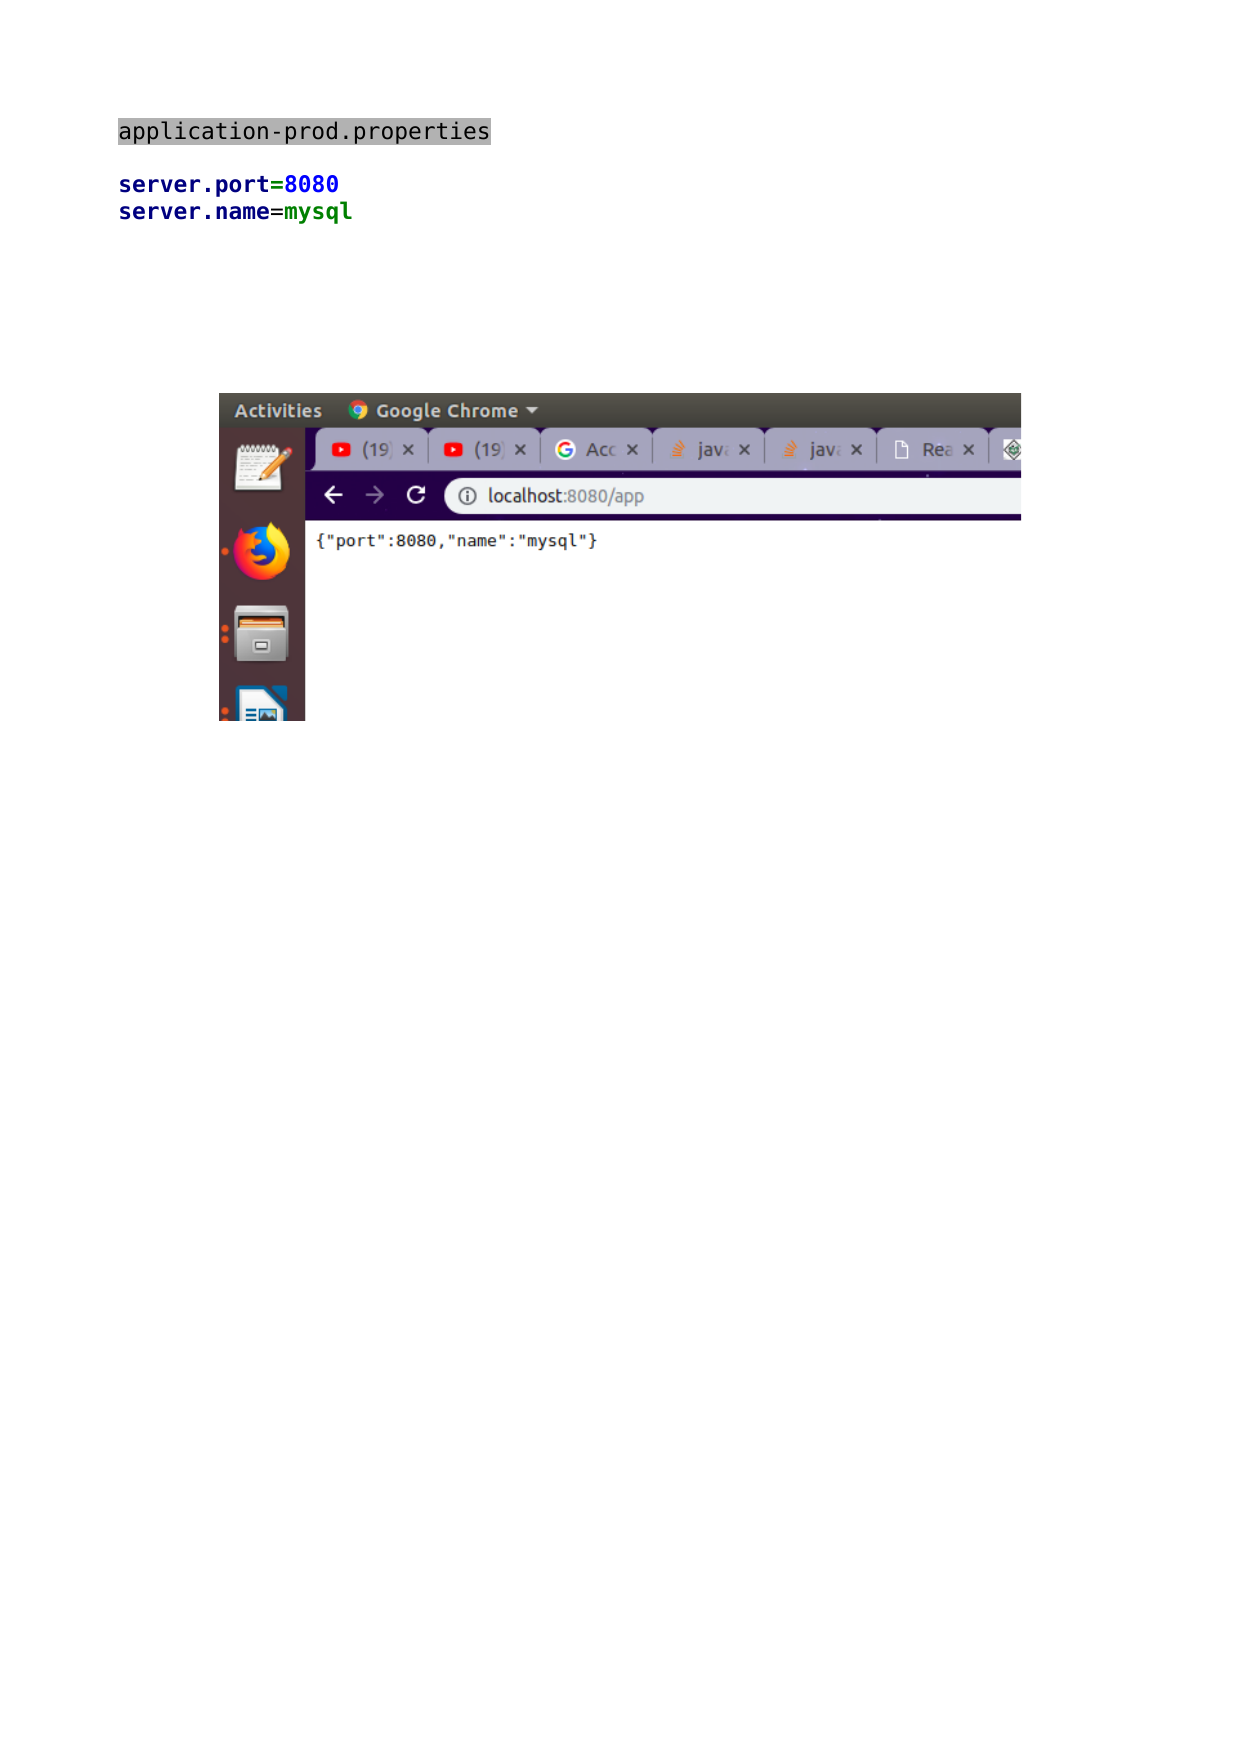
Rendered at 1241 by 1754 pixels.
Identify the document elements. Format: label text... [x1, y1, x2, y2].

text application-prod.properties [118, 118, 1122, 145]
text server.port=8080 [118, 171, 1122, 198]
text server.name=mysql [118, 198, 1122, 225]
